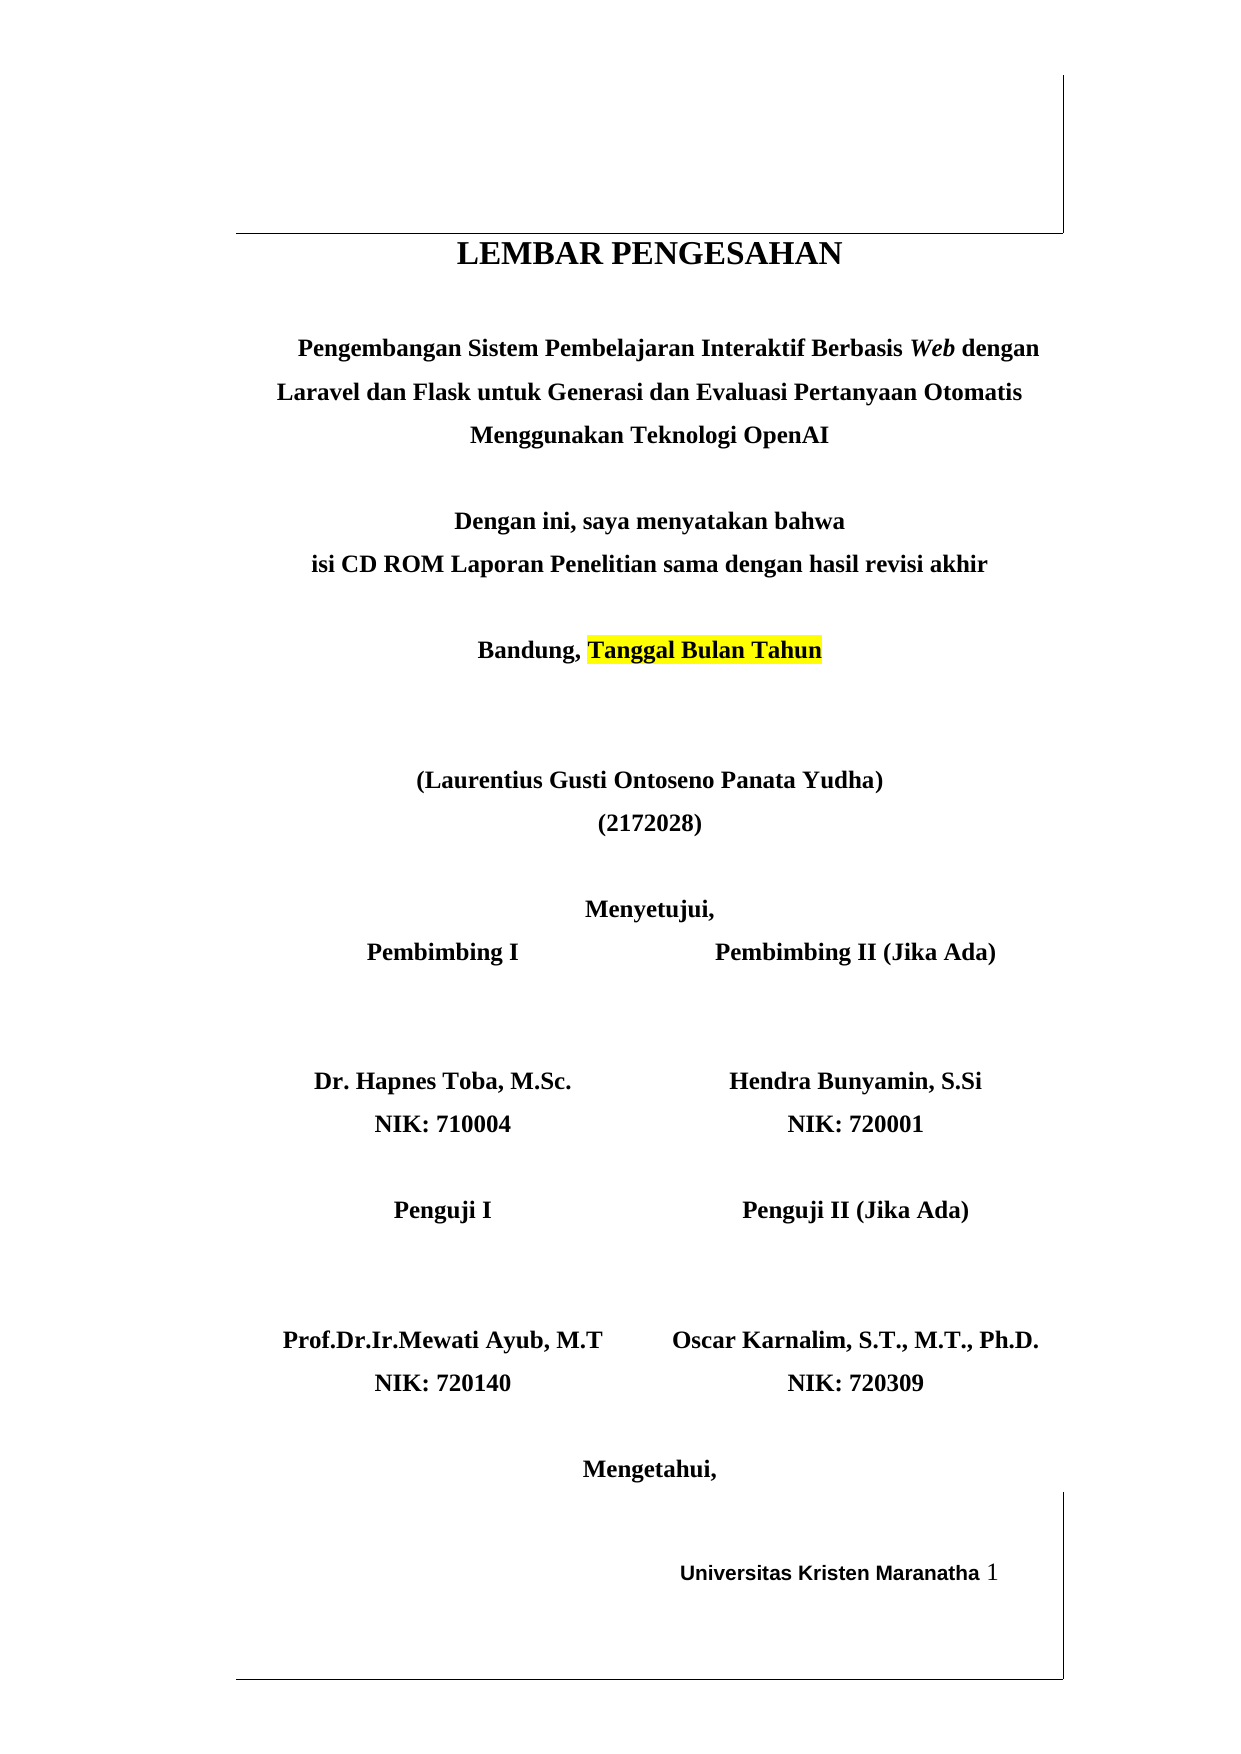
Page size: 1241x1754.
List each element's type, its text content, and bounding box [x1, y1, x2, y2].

table_cell [236, 1239, 649, 1325]
text Mengetahui, [236, 1454, 1063, 1483]
text Bandung, Tanggal Bulan Tahun [236, 635, 1063, 664]
text (2172028) [236, 808, 1063, 837]
table_cell NIK: 720001 [649, 1110, 1062, 1152]
table_header Pembimbing I [236, 937, 649, 980]
table_cell [649, 1153, 1062, 1196]
table_cell Penguji II (Jika Ada) [649, 1196, 1062, 1238]
text Dengan ini, saya menyatakan bahwa isi CD ROM Laporan Penelitian sama dengan hasil revisi akhir [236, 506, 1063, 578]
subtitle LEMBAR PENGESAHAN [236, 233, 1063, 271]
table_header Pembimbing II (Jika Ada) [649, 937, 1062, 980]
text (Laurentius Gusti Ontoseno Panata Yudha) [236, 765, 1063, 793]
text Menyetujui, [236, 894, 1063, 923]
table_cell Dr. Hapnes Toba, M.Sc. [236, 1066, 649, 1109]
table_cell [236, 1153, 649, 1196]
table_cell NIK: 720309 [649, 1368, 1062, 1411]
table_cell [649, 1239, 1062, 1325]
text Pengembangan Sistem Pembelajaran Interaktif Berbasis Web dengan Laravel dan Flask untuk Generasi dan Evaluasi Pertanyaan Otomatis Menggunakan Teknologi OpenAI [236, 333, 1063, 448]
table_cell Penguji I [236, 1196, 649, 1238]
table_cell [649, 980, 1062, 1066]
table_cell Hendra Bunyamin, S.Si [649, 1066, 1062, 1109]
table_cell Oscar Karnalim, S.T., M.T., Ph.D. [649, 1325, 1062, 1368]
table_cell [236, 980, 649, 1066]
table_cell NIK: 710004 [236, 1110, 649, 1152]
table_cell Prof.Dr.Ir.Mewati Ayub, M.T [236, 1325, 649, 1368]
table_cell NIK: 720140 [236, 1368, 649, 1411]
